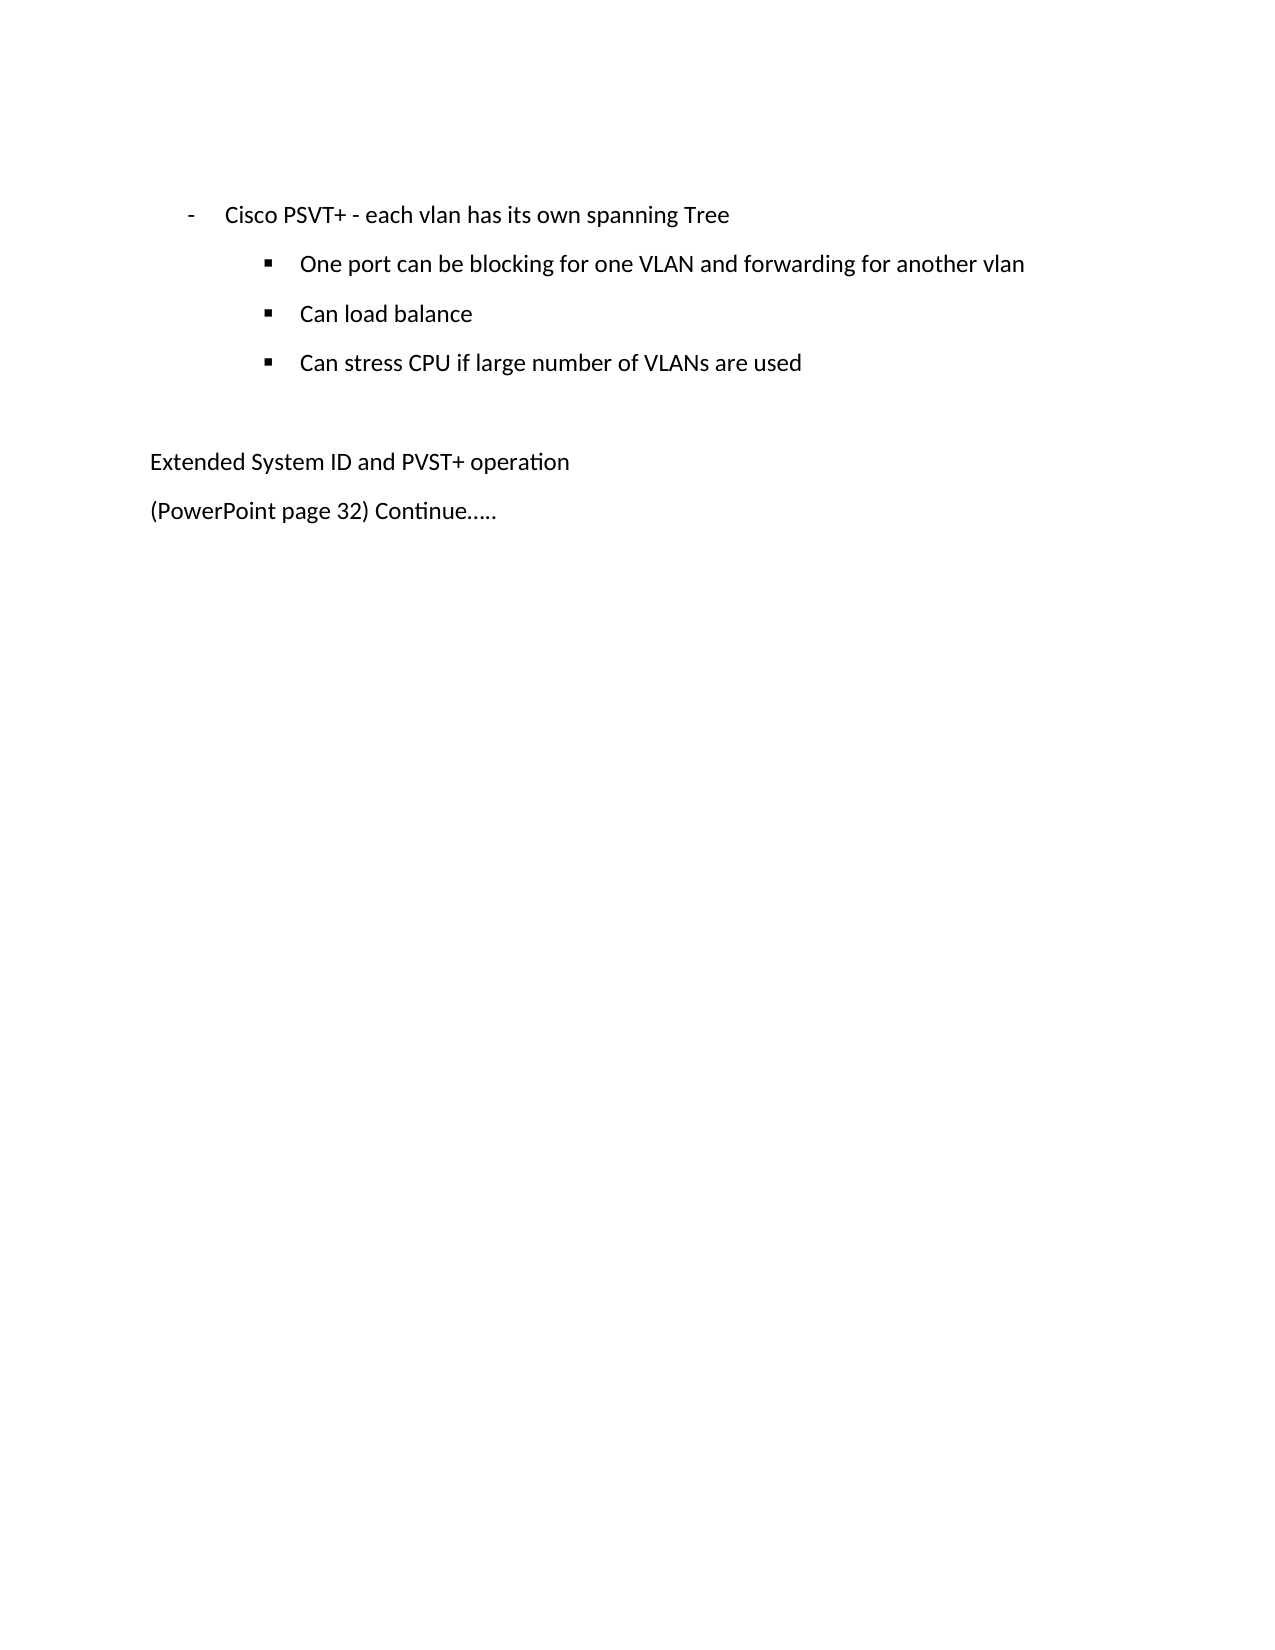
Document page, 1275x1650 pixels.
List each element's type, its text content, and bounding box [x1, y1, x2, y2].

text (PowerPoint page 32) Continue….. [150, 495, 1125, 525]
list Can load balance [262, 298, 1125, 328]
list Can stress CPU if large number of VLANs are used [262, 347, 1125, 378]
list Cisco PSVT+ - each vlan has its own spanning Tree [187, 199, 1125, 230]
list One port can be blocking for one VLAN and forwarding for another vlan [262, 248, 1125, 279]
text Extended System ID and PVST+ operation [150, 446, 1125, 476]
